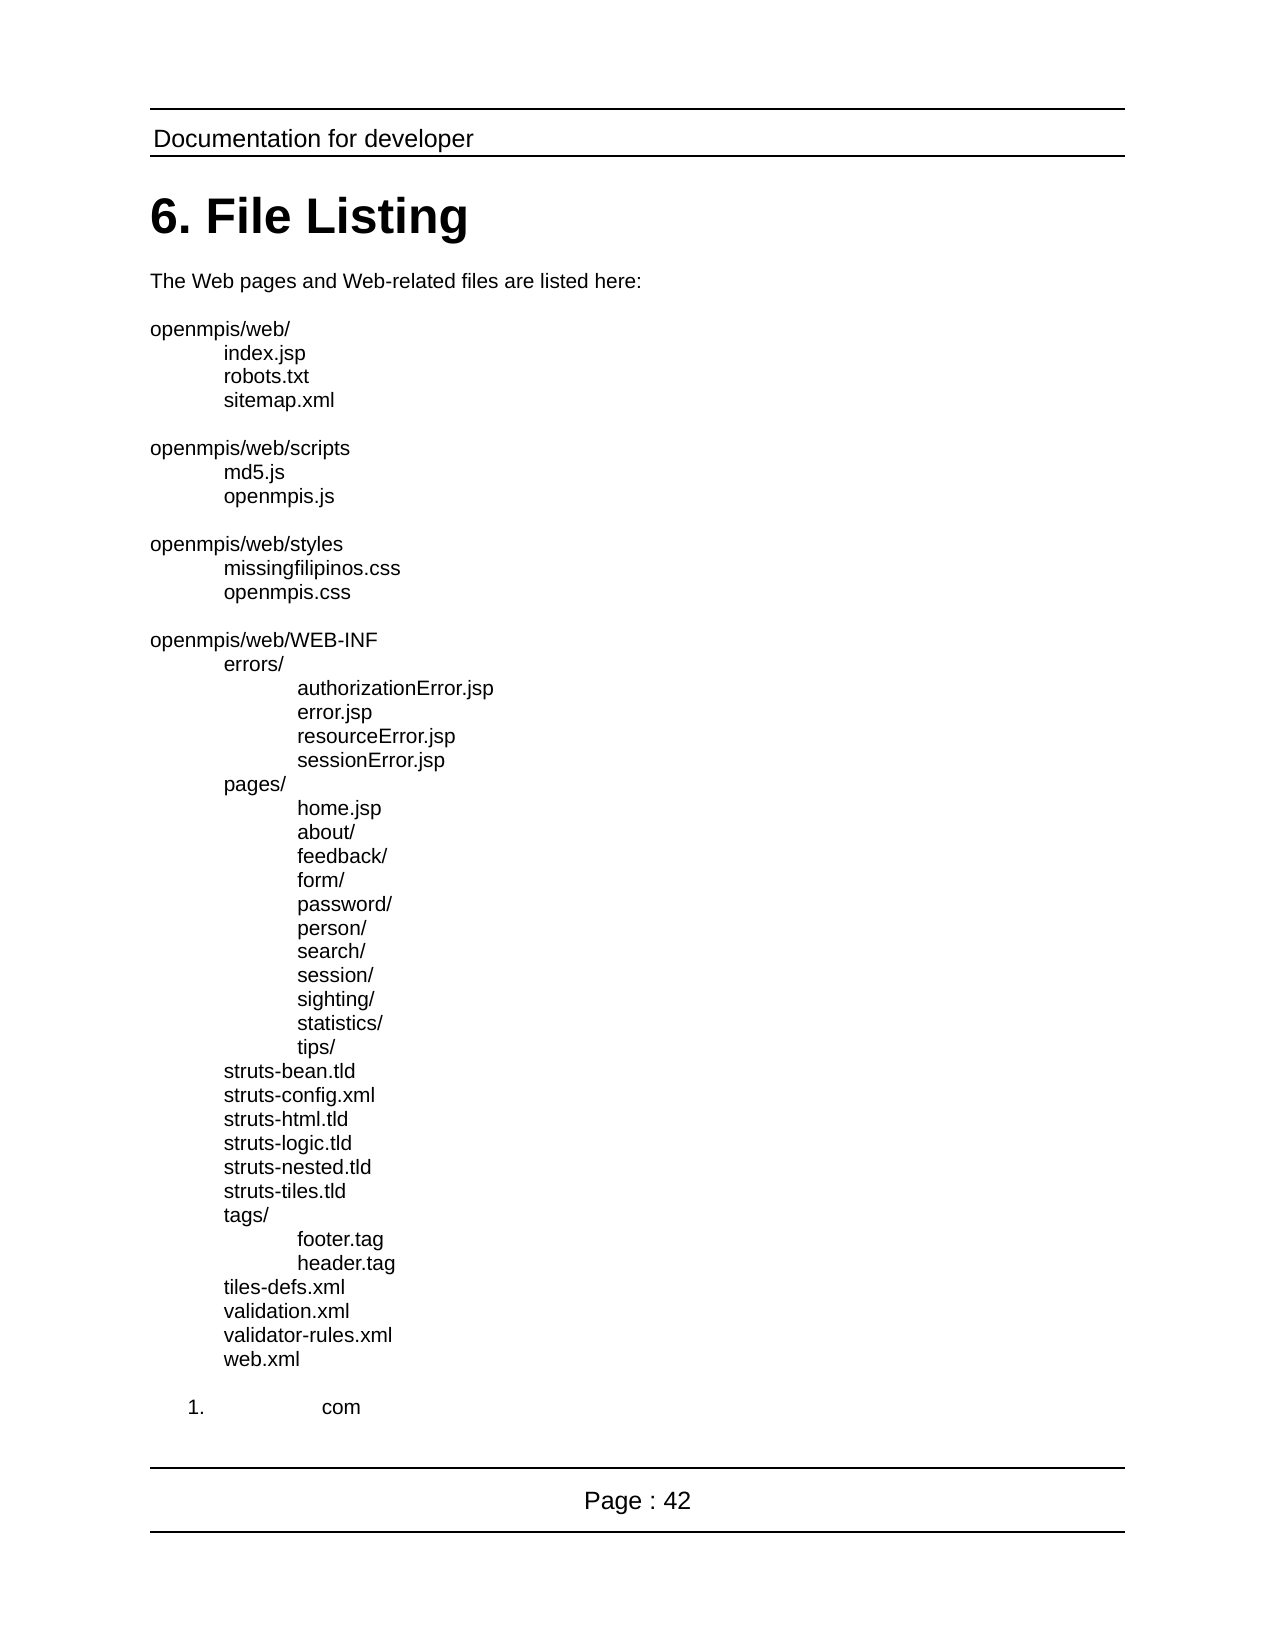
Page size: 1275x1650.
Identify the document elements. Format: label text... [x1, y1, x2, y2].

text search/ [150, 939, 1125, 963]
text statistics/ [150, 1011, 1125, 1035]
text form/ [150, 867, 1125, 891]
text sitemap.xml [150, 388, 1125, 412]
text header.tag [150, 1251, 1125, 1275]
text resourceError.jsp [150, 724, 1125, 748]
text struts-logic.tld [150, 1131, 1125, 1155]
text struts-nested.tld [150, 1155, 1125, 1179]
text footer.tag [150, 1227, 1125, 1251]
text robots.txt [150, 364, 1125, 388]
list com [187, 1394, 1125, 1418]
text tiles-defs.xml [150, 1275, 1125, 1299]
text openmpis.js [150, 484, 1125, 508]
text error.jsp [150, 700, 1125, 724]
text struts-tiles.tld [150, 1179, 1125, 1203]
text authorizationError.jsp [150, 676, 1125, 700]
text struts-bean.tld [150, 1059, 1125, 1083]
text 6. File Listing [150, 187, 1125, 244]
text struts-html.tld [150, 1107, 1125, 1131]
text validator-rules.xml [150, 1323, 1125, 1347]
text struts-config.xml [150, 1083, 1125, 1107]
text openmpis/web/scripts [150, 436, 1125, 460]
text feedback/ [150, 843, 1125, 867]
text sighting/ [150, 987, 1125, 1011]
text index.jsp [150, 340, 1125, 364]
text errors/ [150, 652, 1125, 676]
text openmpis/web/styles [150, 532, 1125, 556]
text openmpis/web/WEB-INF [150, 628, 1125, 652]
text sessionError.jsp [150, 748, 1125, 772]
text openmpis/web/ [150, 316, 1125, 340]
text home.jsp [150, 796, 1125, 819]
text person/ [150, 915, 1125, 939]
text md5.js [150, 460, 1125, 484]
text tips/ [150, 1035, 1125, 1059]
text openmpis.css [150, 580, 1125, 604]
text session/ [150, 963, 1125, 987]
text validation.xml [150, 1299, 1125, 1323]
text tags/ [150, 1203, 1125, 1227]
text The Web pages and Web-related files are listed here: [150, 268, 1125, 292]
text pages/ [150, 772, 1125, 796]
text about/ [150, 819, 1125, 843]
text password/ [150, 891, 1125, 915]
text web.xml [150, 1347, 1125, 1371]
text missingfilipinos.css [150, 556, 1125, 580]
